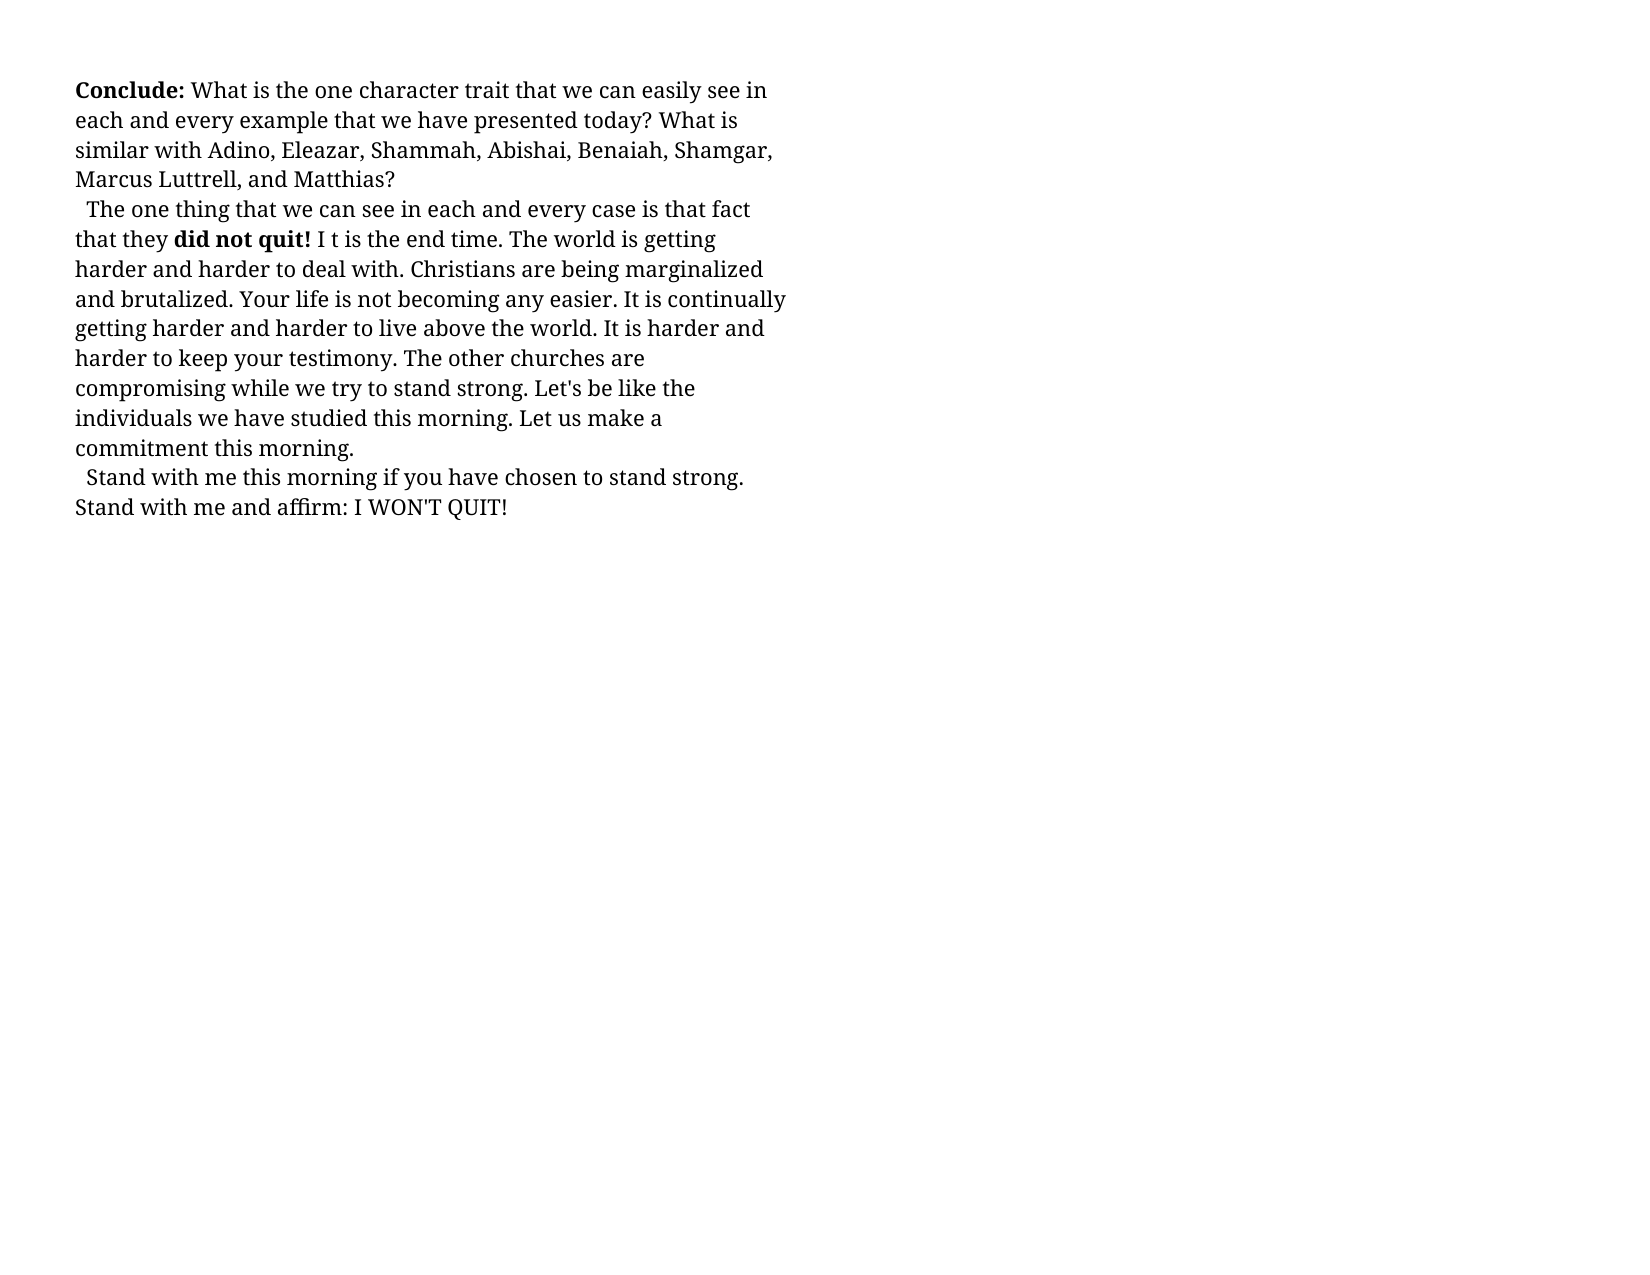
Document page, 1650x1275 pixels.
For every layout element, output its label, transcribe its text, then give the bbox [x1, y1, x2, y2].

text Stand with me this morning if you have chosen to stand strong. Stand with me and affirm: I WON'T QUIT! [75, 462, 787, 522]
text The one thing that we can see in each and every case is that fact that they did not quit! I t is the end time. The world is getting harder and harder to deal with. Christians are being marginalized and brutalized. Your life is not becoming any easier. It is continually getting harder and harder to live above the world. It is harder and harder to keep your testimony. The other churches are compromising while we try to stand strong. Let's be like the individuals we have studied this morning. Let us make a commitment this morning. [75, 194, 787, 462]
text Conclude: What is the one character trait that we can easily see in each and every example that we have presented today? What is similar with Adino, Eleazar, Shammah, Abishai, Benaiah, Shamgar, Marcus Luttrell, and Matthias? [75, 75, 787, 194]
